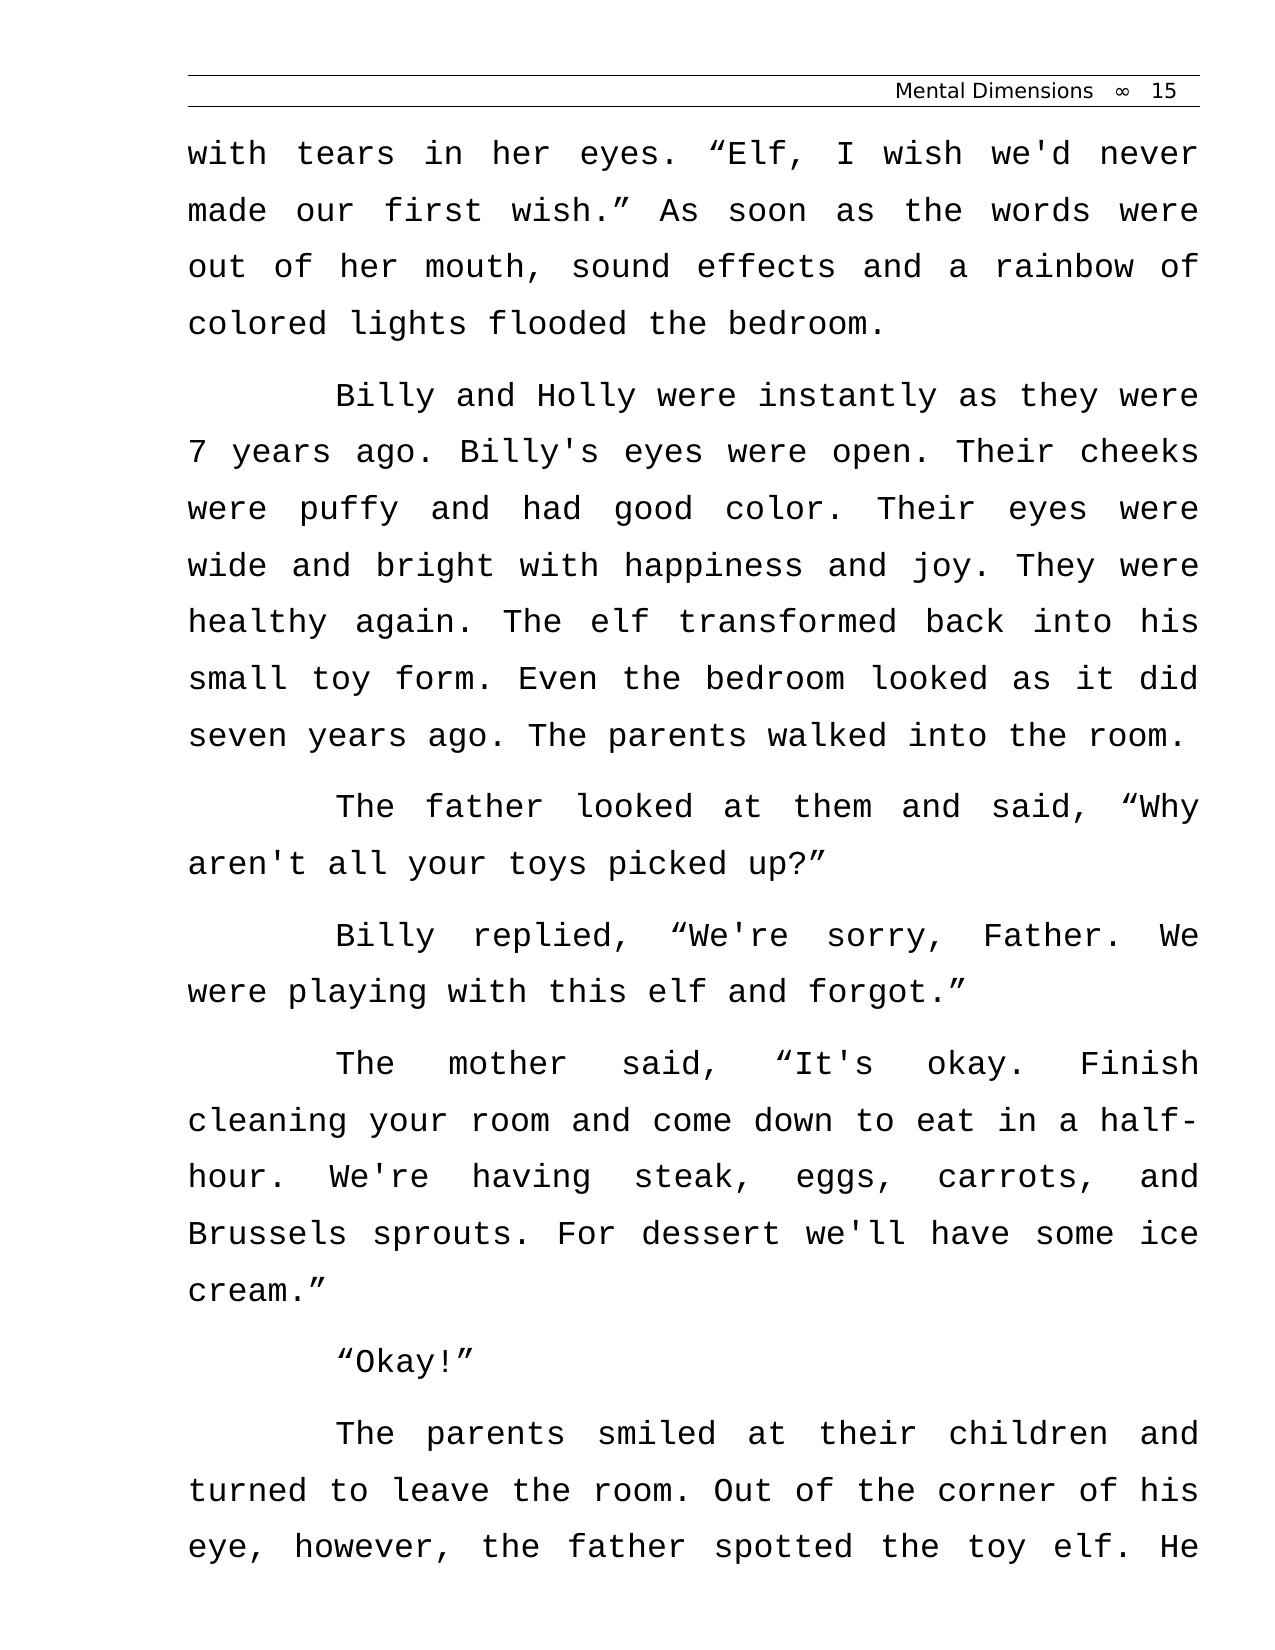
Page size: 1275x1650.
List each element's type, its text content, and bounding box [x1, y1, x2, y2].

text Billy and Holly were instantly as they were 7 years ago. Billy's eyes were open. Their cheeks were puffy and had good color. Their eyes were wide and bright with happiness and joy. They were healthy again. The elf transformed back into his small toy form. Even the bedroom looked as it did seven years ago. The parents walked into the room. [187, 378, 1200, 756]
text The father looked at them and said, “Why aren't all your toys picked up?” [187, 790, 1200, 884]
text with tears in her eyes. “Elf, I wish we'd never made our first wish.” As soon as the words were out of her mouth, sound effects and a rainbow of colored lights flooded the bedroom. [187, 137, 1200, 344]
text Billy replied, “We're sorry, Father. We were playing with this elf and forgot.” [187, 918, 1200, 1013]
text The mother said, “It's okay. Finish cleaning your room and come down to eat in a half-hour. We're having steak, eggs, carrots, and Brussels sprouts. For dessert we'll have some ice cream.” [187, 1047, 1200, 1311]
text The parents smiled at their children and turned to leave the room. Out of the corner of his eye, however, the father spotted the toy elf. He [187, 1417, 1200, 1568]
text “Okay!” [187, 1345, 1200, 1383]
